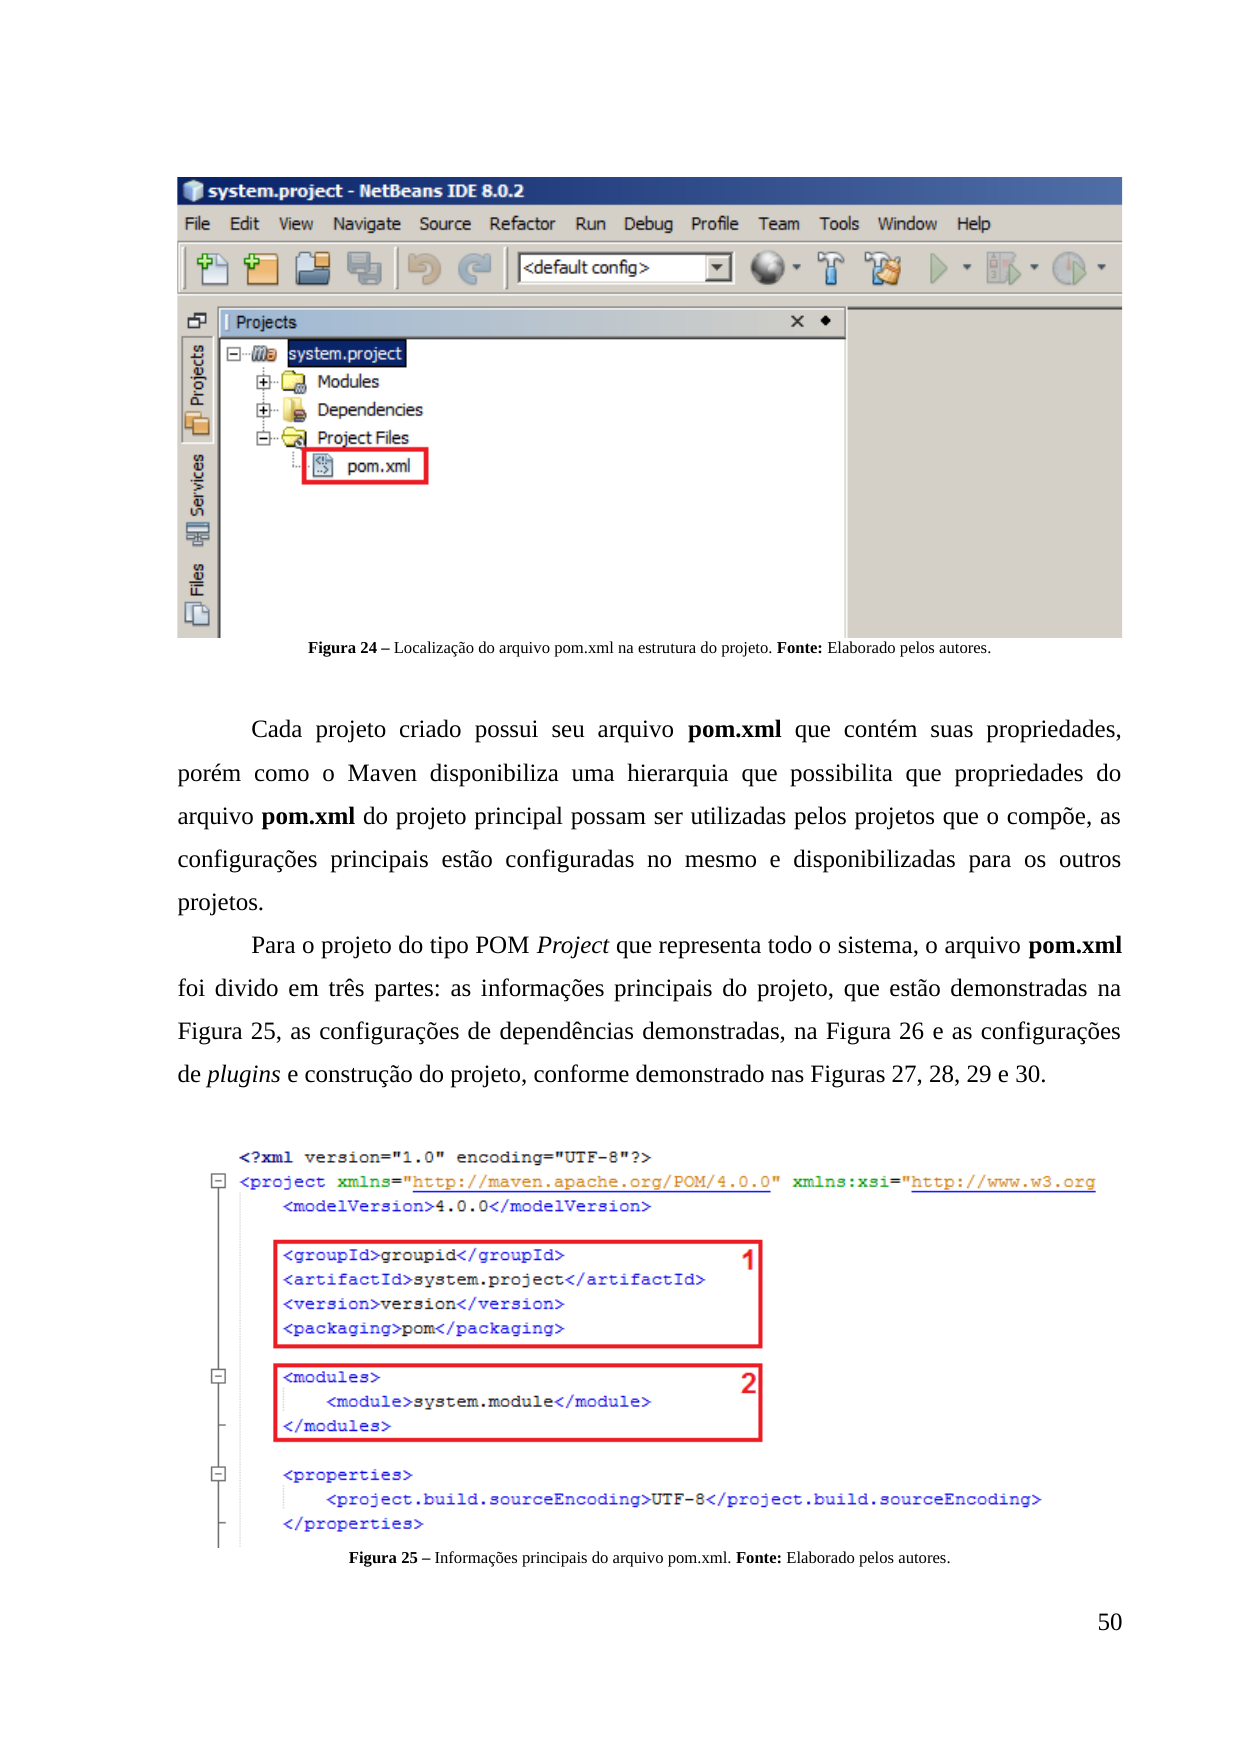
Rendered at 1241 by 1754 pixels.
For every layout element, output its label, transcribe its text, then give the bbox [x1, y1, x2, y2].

text Para o projeto do tipo POM Project que representa todo o sistema, o arquivo pom.xml foi divido em três partes: as informações principais do projeto, que estão demonstradas na Figura 25, as configurações de dependências demonstradas, na Figura 26 e as configurações de plugins e construção do projeto, conforme demonstrado nas Figuras 27, 28, 29 e 30. [177, 930, 1122, 1088]
text Cada projeto criado possui seu arquivo pom.xml que contém suas propriedades, porém como o Maven disponibiliza uma hierarquia que possibilita que propriedades do arquivo pom.xml do projeto principal possam ser utilizadas pelos projetos que o compõe, as configurações principais estão configuradas no mesmo e disponibilizadas para os outros projetos. [177, 714, 1122, 916]
text Figura 24 – Localização do arquivo pom.xml na estrutura do projeto. Fonte: Elaborado pelos autores. [177, 638, 1122, 657]
picture [177, 177, 1123, 638]
picture [203, 1145, 1096, 1548]
text Figura 25 – Informações principais do arquivo pom.xml. Fonte: Elaborado pelos autores. [177, 1146, 1122, 1567]
